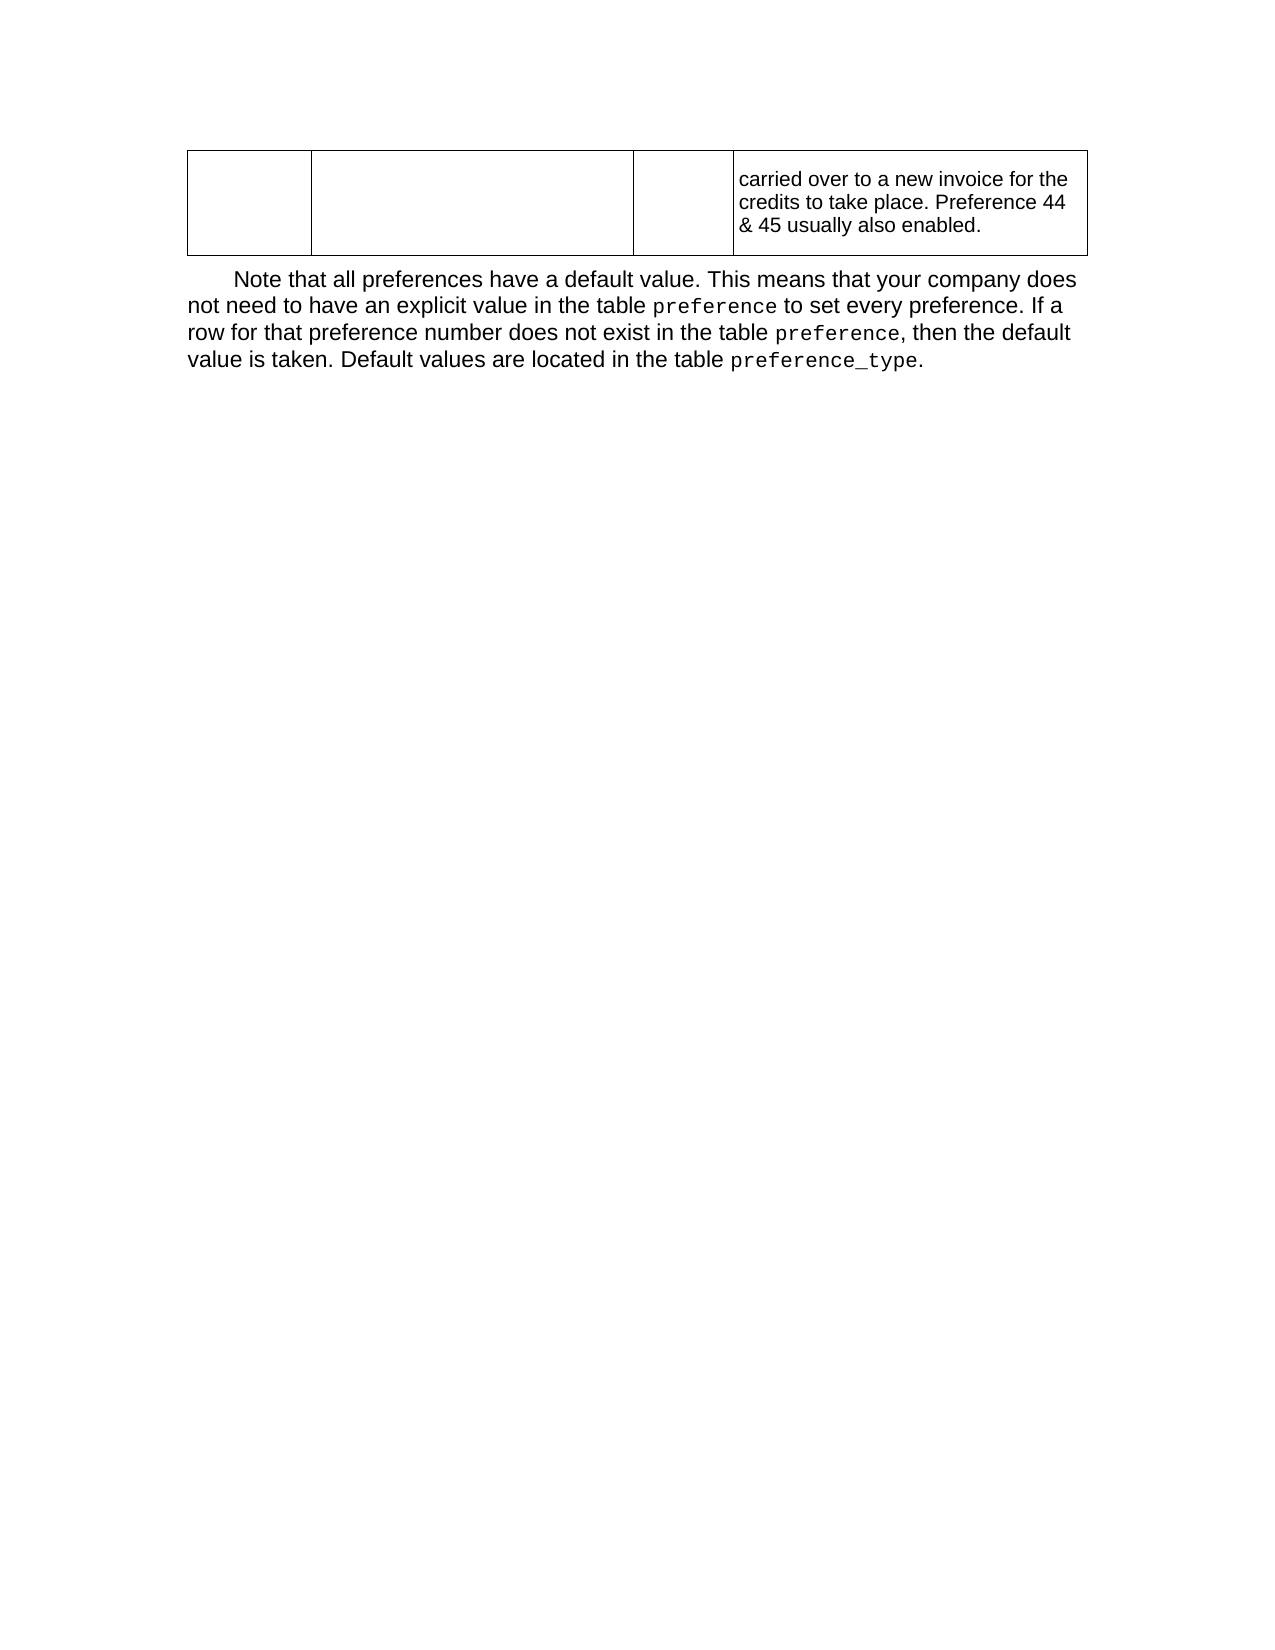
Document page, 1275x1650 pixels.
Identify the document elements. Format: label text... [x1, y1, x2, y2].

table_cell carried over to a new invoice for the credits to take place. Preference 44 & 45 usually also enabled. [734, 151, 1087, 255]
table_cell [634, 151, 733, 255]
table_cell [188, 151, 311, 255]
text Note that all preferences have a default value. This means that your company does not need to have an explicit value in the table preference to set every preference. If a row for that preference number does not exist in the table preference, then the default value is taken. Default values are located in the table preference_type. [187, 267, 1087, 373]
table_cell [312, 151, 633, 255]
